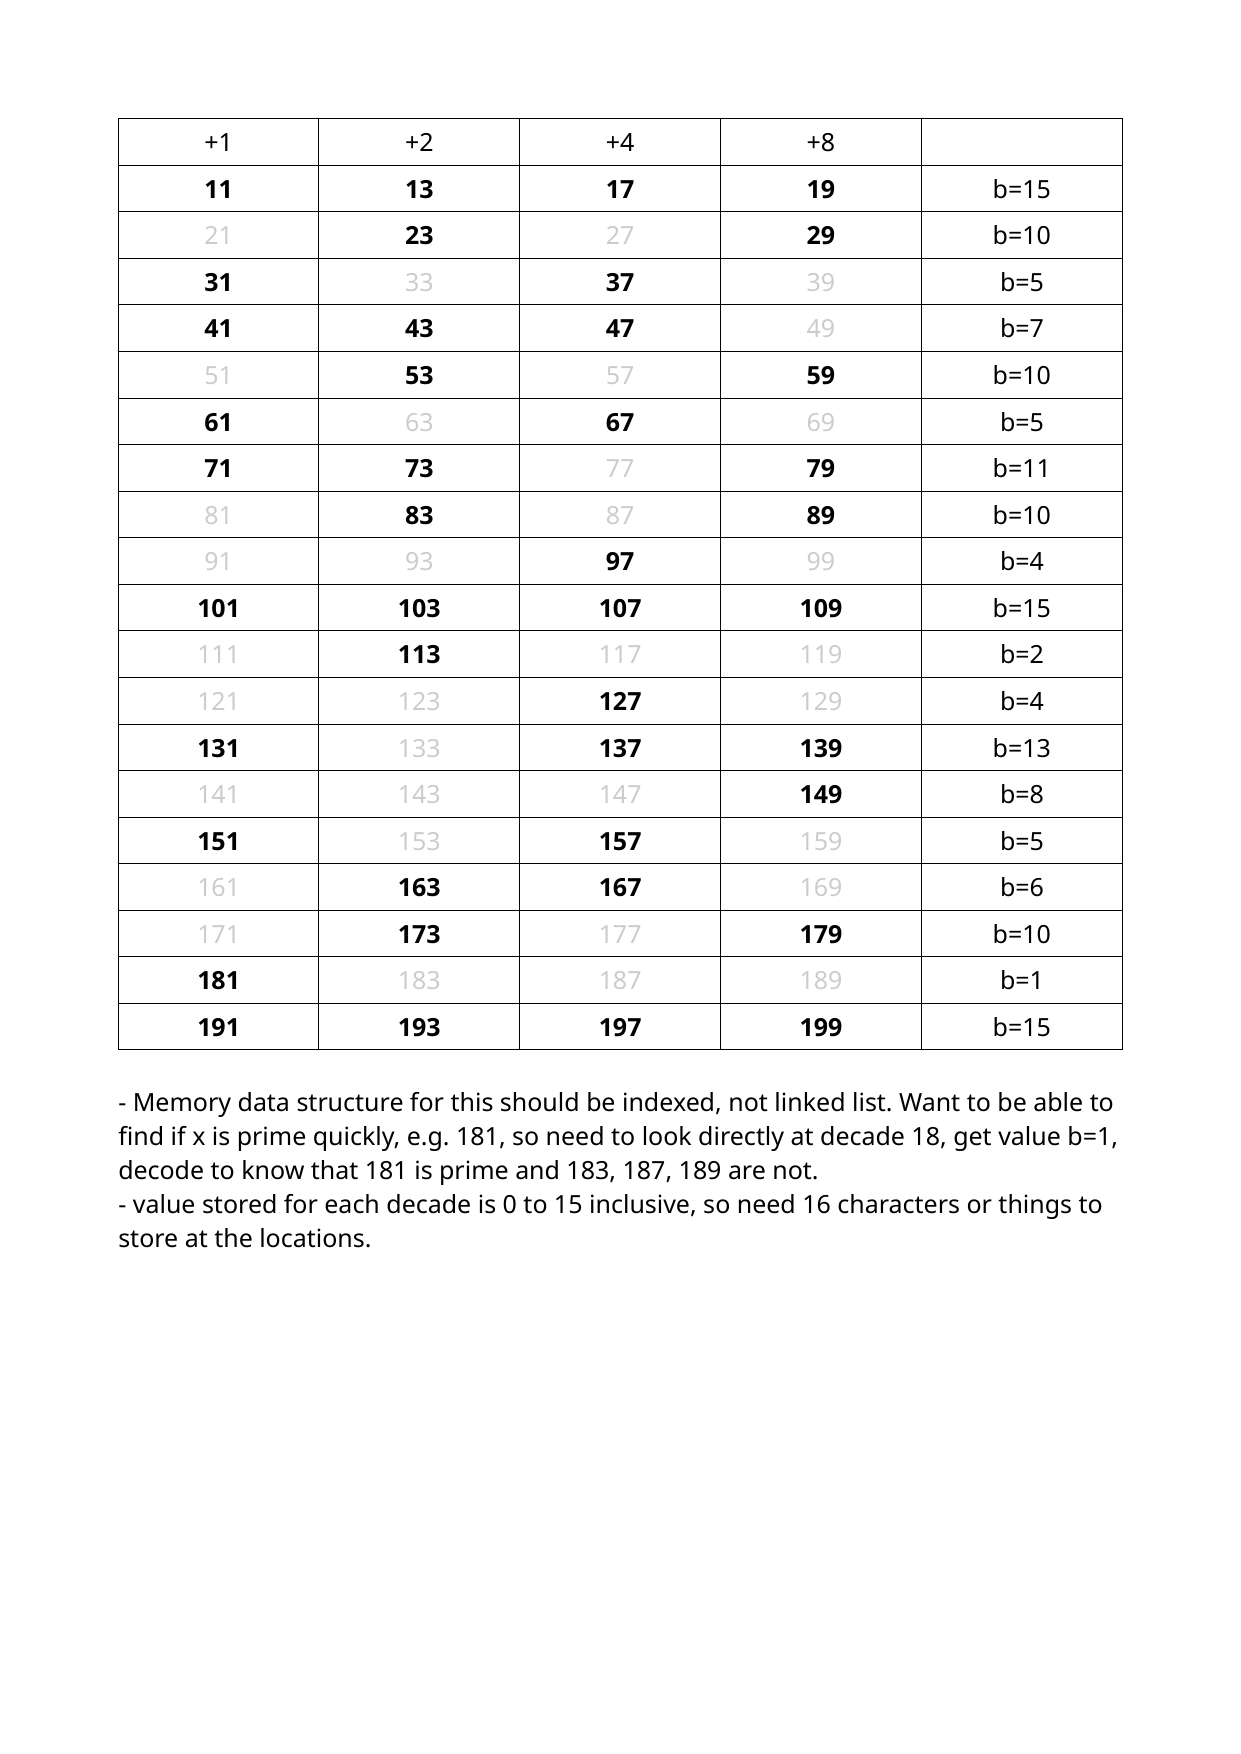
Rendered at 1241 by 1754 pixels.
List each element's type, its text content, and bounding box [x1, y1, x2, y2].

table_cell 69 [721, 399, 921, 444]
table_cell 187 [520, 957, 720, 1003]
table_cell 147 [520, 771, 720, 817]
table_cell 151 [119, 818, 318, 863]
table_cell b=10 [922, 212, 1122, 258]
table_cell 13 [319, 166, 519, 211]
table_cell b=10 [922, 352, 1122, 397]
table_cell 113 [319, 631, 519, 677]
table_cell b=15 [922, 166, 1122, 211]
table_cell 39 [721, 259, 921, 304]
table_cell b=5 [922, 259, 1122, 304]
table_cell b=8 [922, 771, 1122, 817]
table_cell 61 [119, 399, 318, 444]
table_cell 197 [520, 1004, 720, 1049]
table_cell 173 [319, 911, 519, 956]
table_cell 37 [520, 259, 720, 304]
table_cell b=13 [922, 725, 1122, 770]
table_cell b=7 [922, 305, 1122, 351]
table_cell 153 [319, 818, 519, 863]
table_cell 27 [520, 212, 720, 258]
table_cell 161 [119, 864, 318, 910]
table_cell 51 [119, 352, 318, 397]
table_cell 33 [319, 259, 519, 304]
table_cell 17 [520, 166, 720, 211]
table_header +4 [520, 119, 720, 165]
table_cell b=4 [922, 678, 1122, 723]
table_cell 127 [520, 678, 720, 723]
table_cell 53 [319, 352, 519, 397]
table_cell 79 [721, 445, 921, 491]
table_cell 23 [319, 212, 519, 258]
table_cell 139 [721, 725, 921, 770]
table_cell 159 [721, 818, 921, 863]
table_cell 167 [520, 864, 720, 910]
table_cell 109 [721, 585, 921, 630]
table_cell 193 [319, 1004, 519, 1049]
table_cell 29 [721, 212, 921, 258]
table_cell 131 [119, 725, 318, 770]
table_cell 119 [721, 631, 921, 677]
table_cell 73 [319, 445, 519, 491]
table_cell 59 [721, 352, 921, 397]
table_cell 149 [721, 771, 921, 817]
table_cell 77 [520, 445, 720, 491]
table_cell 57 [520, 352, 720, 397]
table_cell 41 [119, 305, 318, 351]
table_cell 143 [319, 771, 519, 817]
table_cell 91 [119, 538, 318, 584]
table_cell 81 [119, 492, 318, 537]
table_cell 21 [119, 212, 318, 258]
table_cell b=1 [922, 957, 1122, 1003]
table_header +8 [721, 119, 921, 165]
table_cell 121 [119, 678, 318, 723]
table_cell 133 [319, 725, 519, 770]
table_cell b=6 [922, 864, 1122, 910]
table_cell 63 [319, 399, 519, 444]
table_cell 199 [721, 1004, 921, 1049]
text - Memory data structure for this should be indexed, not linked list. Want to be able to find if x is prime quickly, e.g. 181, so need to look directly at decade 18, get value b=1, decode to know that 181 is prime and 183, 187, 189 are not. [118, 1084, 1122, 1187]
table_cell 31 [119, 259, 318, 304]
table_cell b=10 [922, 911, 1122, 956]
table_cell b=5 [922, 399, 1122, 444]
table_cell 123 [319, 678, 519, 723]
table_cell 71 [119, 445, 318, 491]
table_cell 157 [520, 818, 720, 863]
table_cell b=10 [922, 492, 1122, 537]
table_cell 169 [721, 864, 921, 910]
table_cell 117 [520, 631, 720, 677]
table_cell 87 [520, 492, 720, 537]
table_cell 107 [520, 585, 720, 630]
table_cell 101 [119, 585, 318, 630]
table_cell 181 [119, 957, 318, 1003]
table_cell 137 [520, 725, 720, 770]
table_cell 111 [119, 631, 318, 677]
table_cell 171 [119, 911, 318, 956]
table_cell b=4 [922, 538, 1122, 584]
table_cell 47 [520, 305, 720, 351]
table_header [922, 119, 1122, 165]
table_header +1 [119, 119, 318, 165]
table_cell 11 [119, 166, 318, 211]
table_cell 93 [319, 538, 519, 584]
table_cell b=15 [922, 1004, 1122, 1049]
text - value stored for each decade is 0 to 15 inclusive, so need 16 characters or things to store at the locations. [118, 1187, 1122, 1255]
table_cell b=5 [922, 818, 1122, 863]
table_header +2 [319, 119, 519, 165]
table_cell b=2 [922, 631, 1122, 677]
table_cell 177 [520, 911, 720, 956]
table_cell 183 [319, 957, 519, 1003]
table_cell 129 [721, 678, 921, 723]
table_cell 141 [119, 771, 318, 817]
table_cell b=11 [922, 445, 1122, 491]
table_cell 83 [319, 492, 519, 537]
table_cell 67 [520, 399, 720, 444]
table_cell 99 [721, 538, 921, 584]
table_cell 43 [319, 305, 519, 351]
table_cell 189 [721, 957, 921, 1003]
table_cell 103 [319, 585, 519, 630]
table_cell b=15 [922, 585, 1122, 630]
table_cell 163 [319, 864, 519, 910]
table_cell 19 [721, 166, 921, 211]
table_cell 97 [520, 538, 720, 584]
table_cell 49 [721, 305, 921, 351]
table_cell 89 [721, 492, 921, 537]
table_cell 191 [119, 1004, 318, 1049]
table_cell 179 [721, 911, 921, 956]
